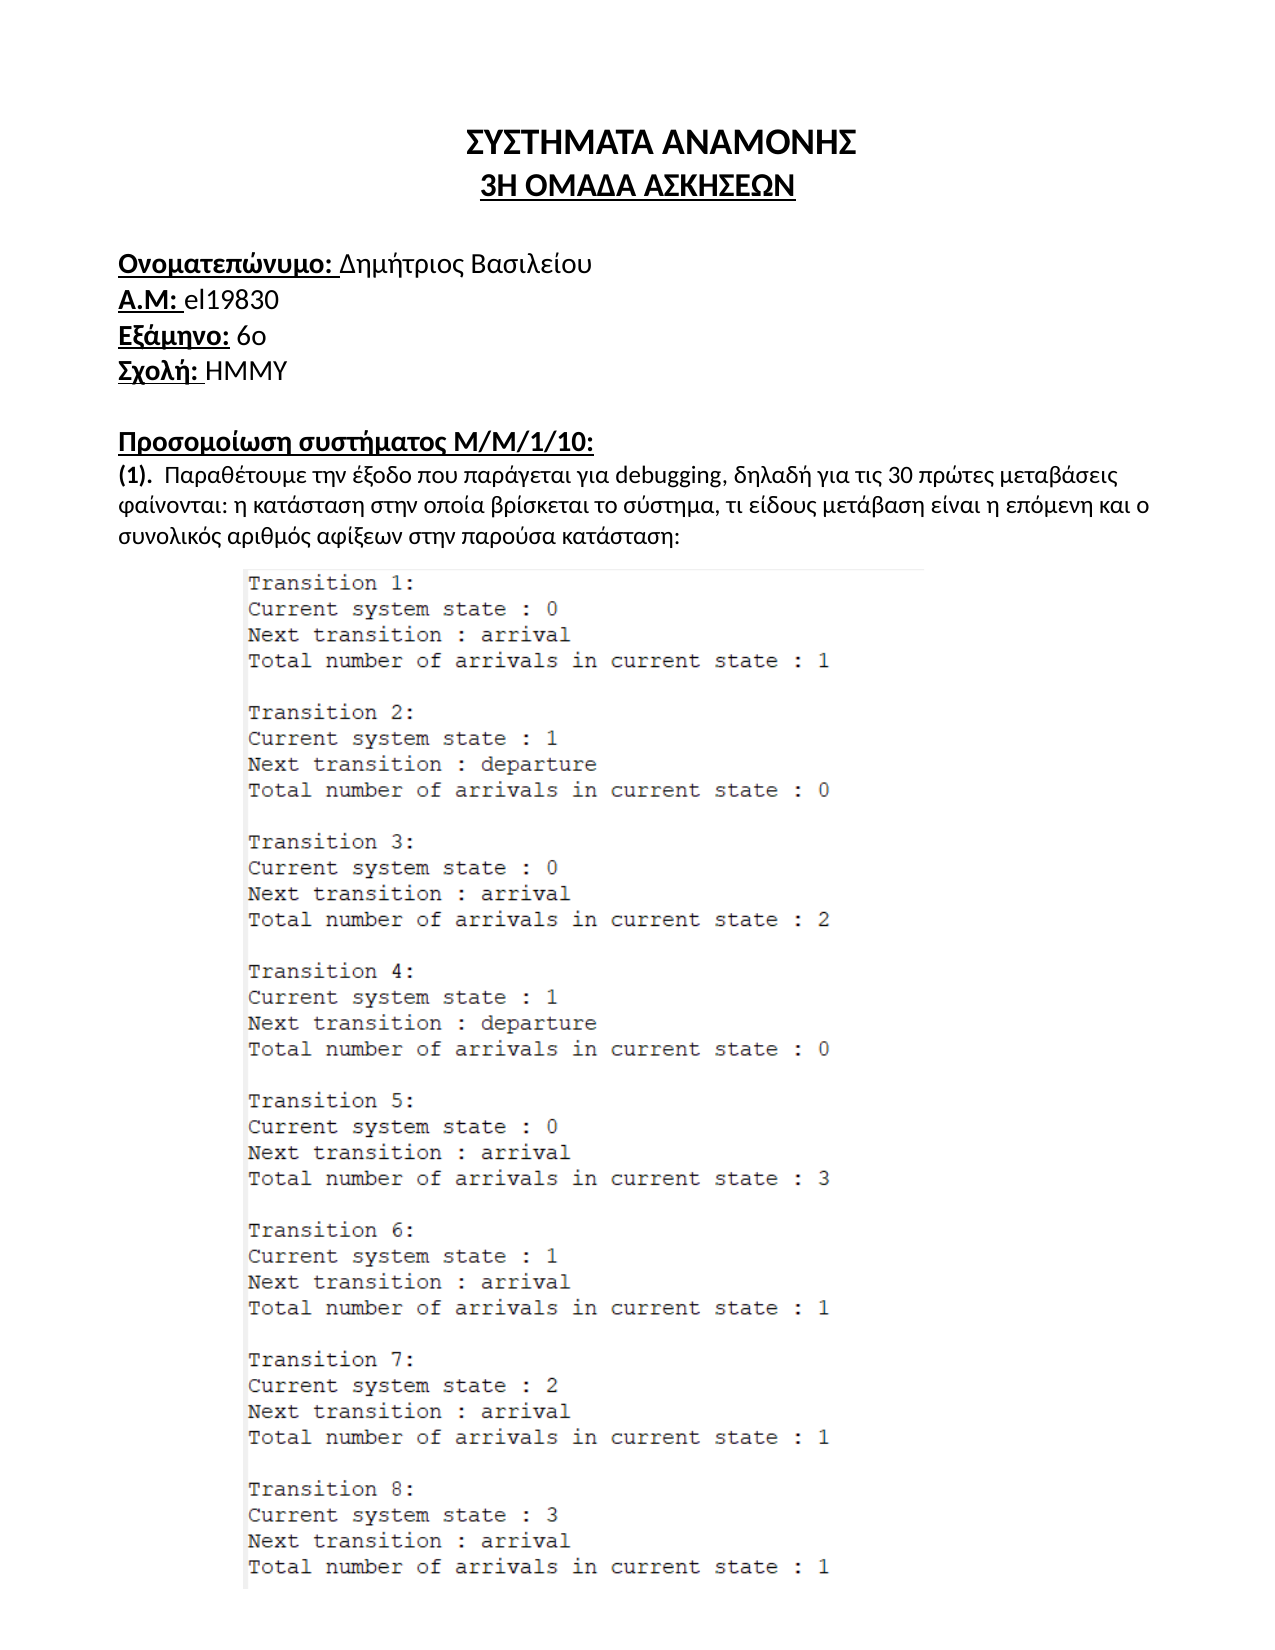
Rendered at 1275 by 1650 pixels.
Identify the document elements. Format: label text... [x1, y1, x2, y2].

text Ονοματεπώνυμο: Δημήτριος Βασιλείου [118, 245, 1157, 281]
text Εξάμηνο: 6o [118, 317, 1157, 352]
text 3Η ΟΜΑΔΑ ΑΣΚΗΣΕΩΝ [118, 164, 1157, 205]
text Προσομοίωση συστήματος M/M/1/10: [118, 423, 1157, 459]
text Σχολή: ΗΜΜΥ [118, 352, 1157, 388]
picture [243, 569, 925, 1589]
text Α.Μ: el19830 [118, 281, 1157, 317]
text ΣΥΣΤΗΜΑΤΑ ΑΝΑΜΟΝΗΣ [118, 118, 1157, 164]
text (1). Παραθέτουμε την έξοδο που παράγεται για debugging, δηλαδή για τις 30 πρώτες μεταβάσεις φαίνονται: η κατάσταση στην οποία βρίσκεται το σύστημα, τι είδους μετάβαση είναι η επόμενη και ο συνολικός αριθμός αφίξεων στην παρούσα κατάσταση: [118, 459, 1157, 551]
